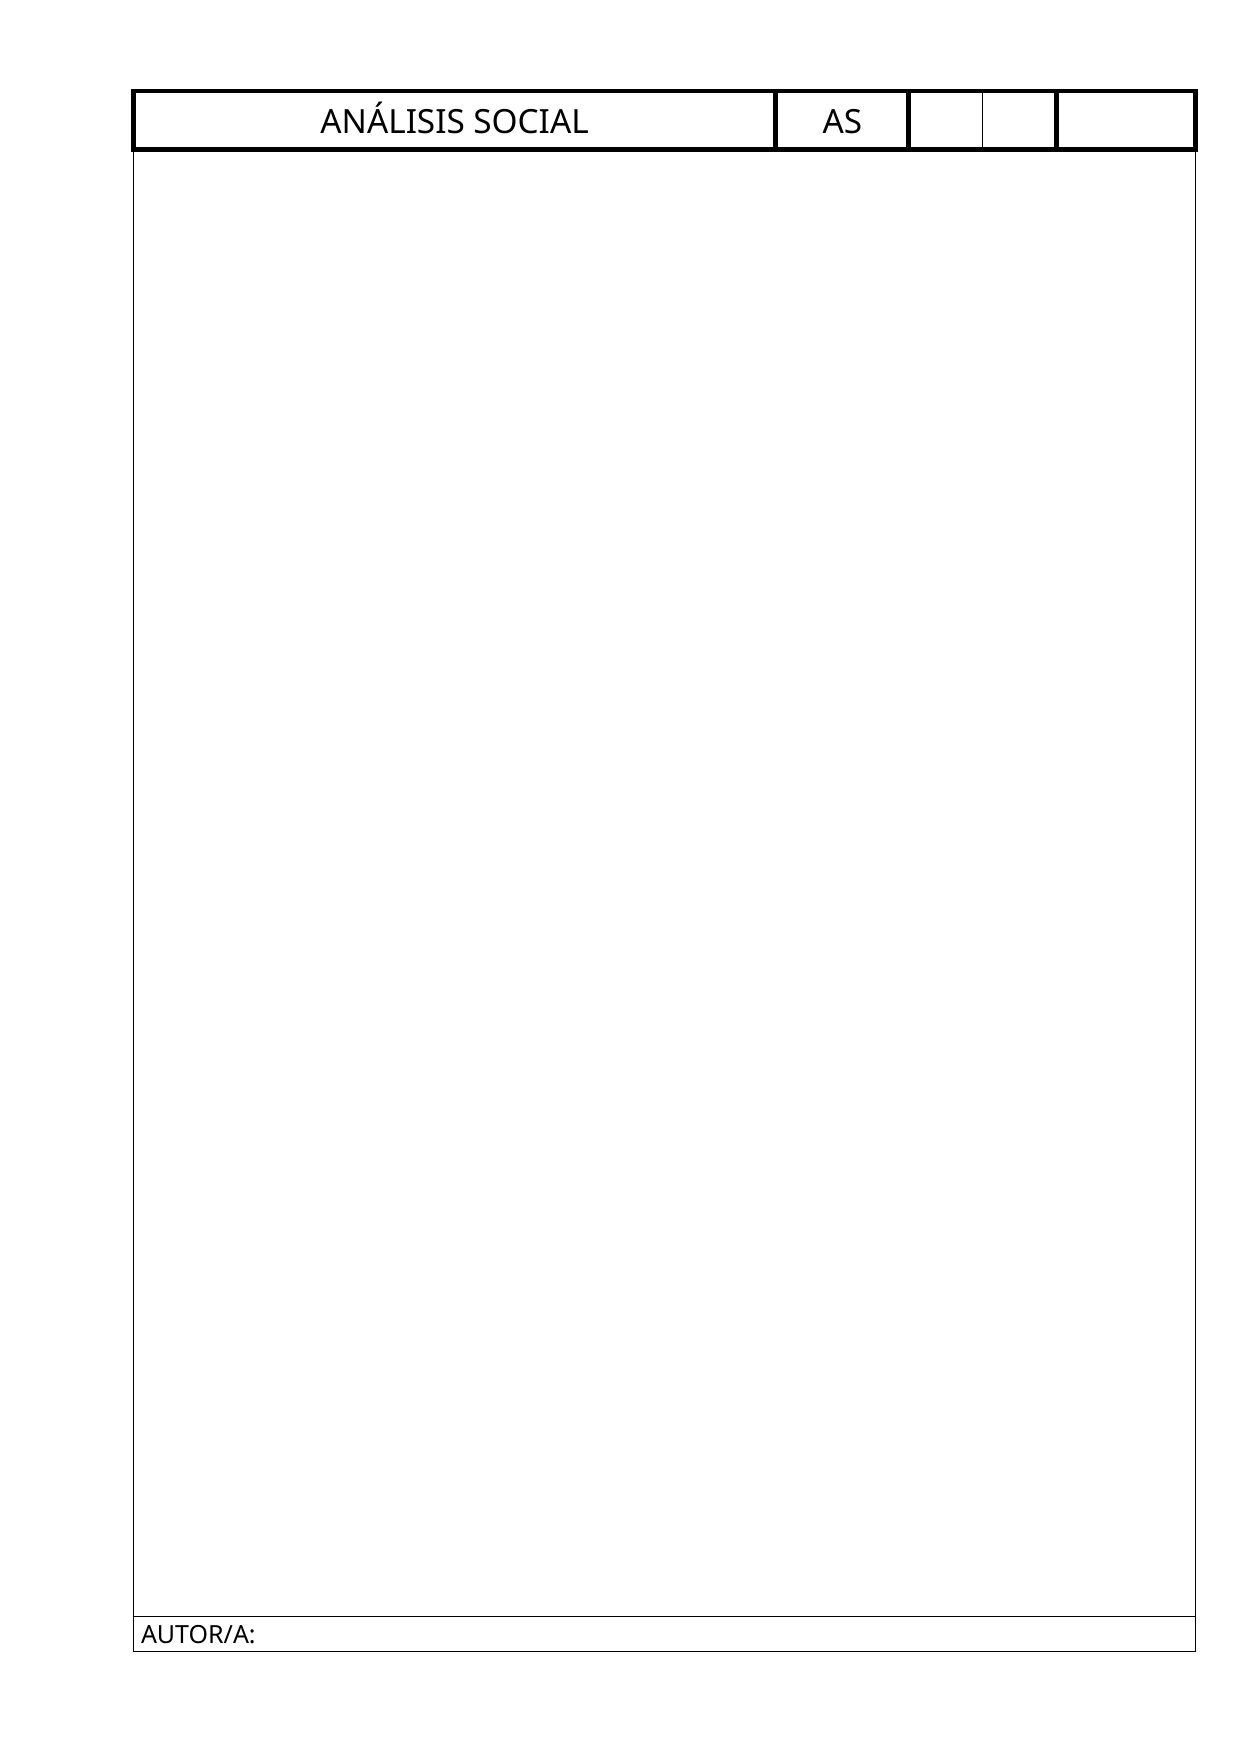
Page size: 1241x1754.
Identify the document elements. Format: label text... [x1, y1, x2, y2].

table_header [911, 93, 982, 147]
table_header [1059, 93, 1193, 147]
table_cell [134, 152, 1195, 1616]
table_header AS [778, 93, 906, 147]
table_header [983, 93, 1054, 147]
table_cell AUTOR/A: [134, 1617, 1195, 1651]
table_header ANÁLISIS SOCIAL [136, 93, 773, 147]
